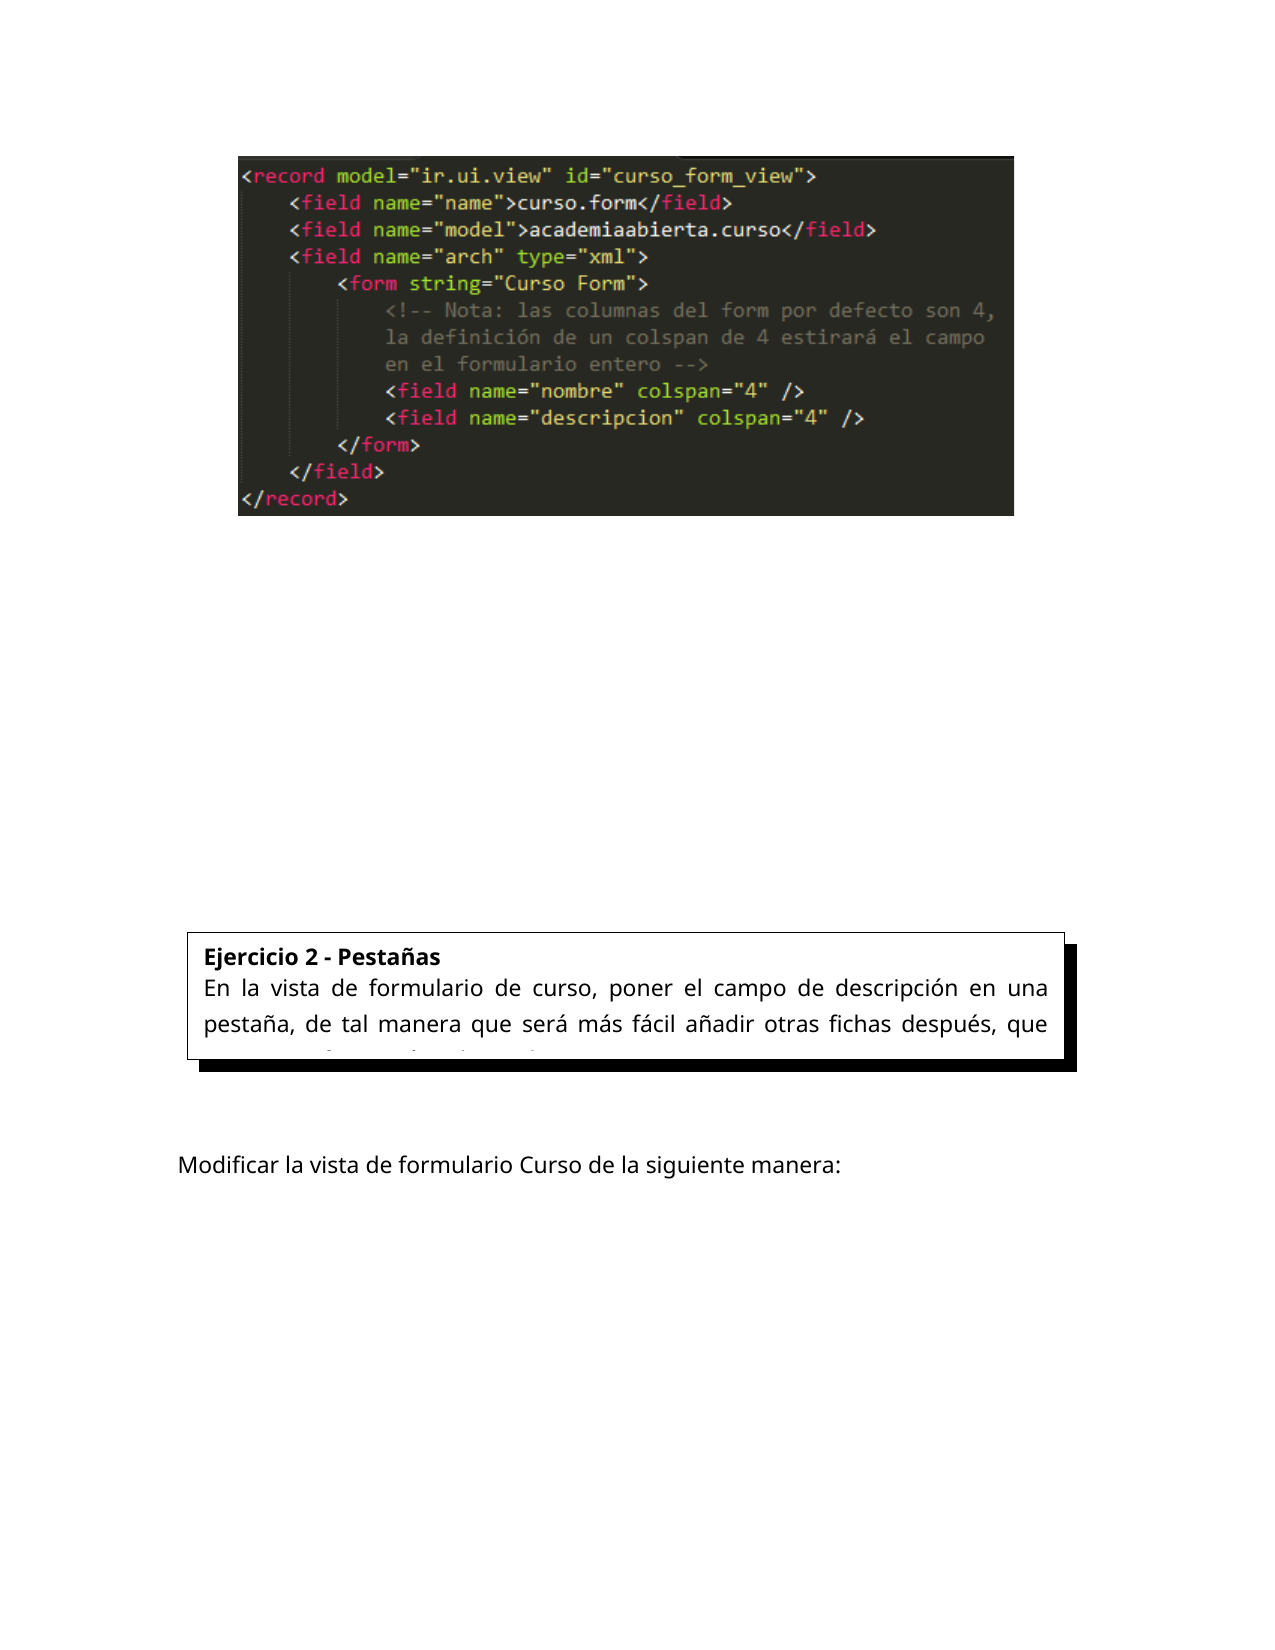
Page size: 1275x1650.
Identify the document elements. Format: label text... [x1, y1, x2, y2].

text Ejercicio 2 - Pestañas [203, 941, 1048, 972]
picture [238, 156, 1015, 516]
list Modificar la vista de formulario Curso de la siguiente manera: [177, 1149, 1098, 1180]
text En la vista de formulario de curso, poner el campo de descripción en una pestaña, de tal manera que será más fácil añadir otras fichas después, que contiene información adicional. [203, 972, 1048, 1051]
